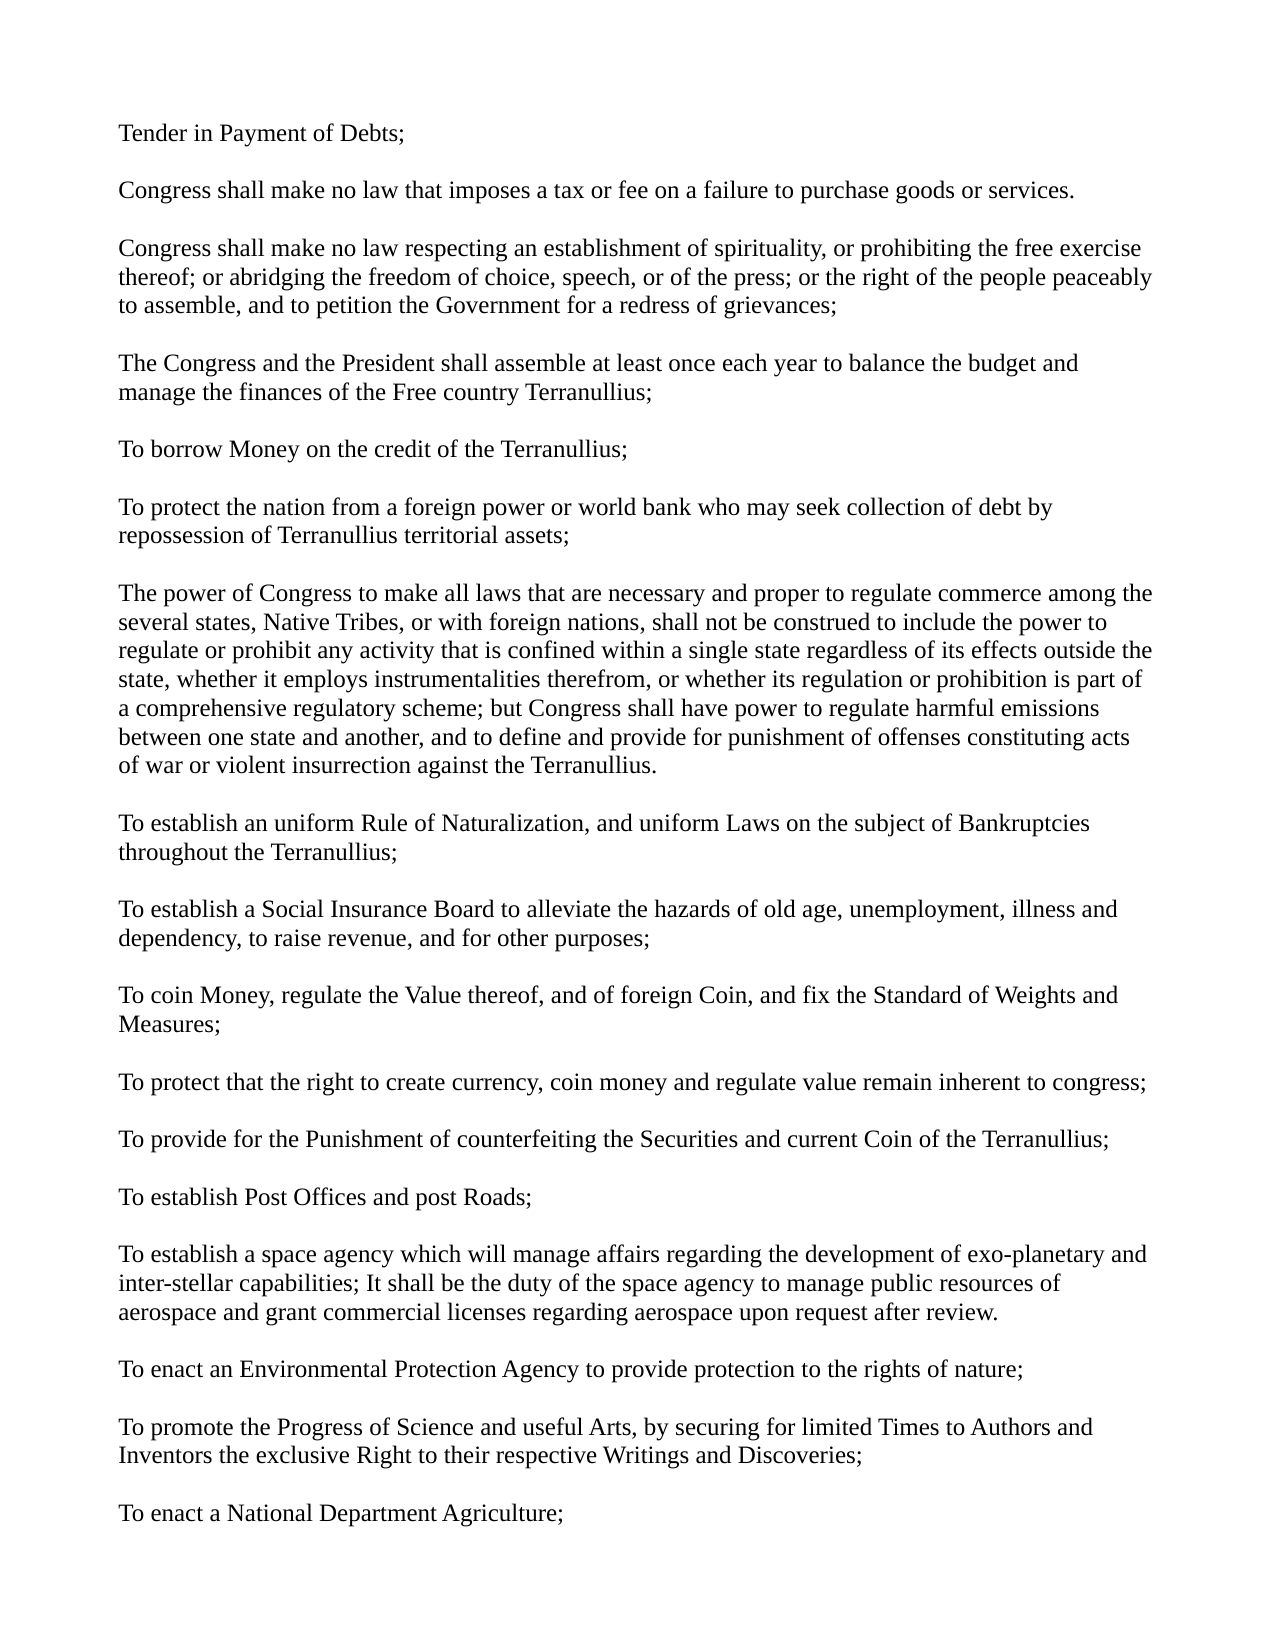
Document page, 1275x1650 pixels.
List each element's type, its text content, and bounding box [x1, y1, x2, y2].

text Tender in Payment of Debts; Congress shall make no law that imposes a tax or fee on a failure to purchase goods or services. Congress shall make no law respecting an establishment of spirituality, or prohibiting the free exercise thereof; or abridging the freedom of choice, speech, or of the press; or the right of the people peaceably to assemble, and to petition the Government for a redress of grievances; The Congress and the President shall assemble at least once each year to balance the budget and manage the finances of the Free country Terranullius; To borrow Money on the credit of the Terranullius; To protect the nation from a foreign power or world bank who may seek collection of debt by repossession of Terranullius territorial assets; The power of Congress to make all laws that are necessary and proper to regulate commerce among the several states, Native Tribes, or with foreign nations, shall not be construed to include the power to regulate or prohibit any activity that is confined within a single state regardless of its effects outside the state, whether it employs instrumentalities therefrom, or whether its regulation or prohibition is part of a comprehensive regulatory scheme; but Congress shall have power to regulate harmful emissions between one state and another, and to define and provide for punishment of offenses constituting acts of war or violent insurrection against the Terranullius. To establish an uniform Rule of Naturalization, and uniform Laws on the subject of Bankruptcies throughout the Terranullius; To establish a Social Insurance Board to alleviate the hazards of old age, unemployment, illness and dependency, to raise revenue, and for other purposes; To coin Money, regulate the Value thereof, and of foreign Coin, and fix the Standard of Weights and Measures; To protect that the right to create currency, coin money and regulate value remain inherent to congress; To provide for the Punishment of counterfeiting the Securities and current Coin of the Terranullius; To establish Post Offices and post Roads; To establish a space agency which will manage affairs regarding the development of exo-planetary and inter-stellar capabilities; It shall be the duty of the space agency to manage public resources of aerospace and grant commercial licenses regarding aerospace upon request after review. To enact an Environmental Protection Agency to provide protection to the rights of nature; To promote the Progress of Science and useful Arts, by securing for limited Times to Authors and Inventors the exclusive Right to their respective Writings and Discoveries; To enact a National Department Agriculture; [118, 118, 1157, 1527]
